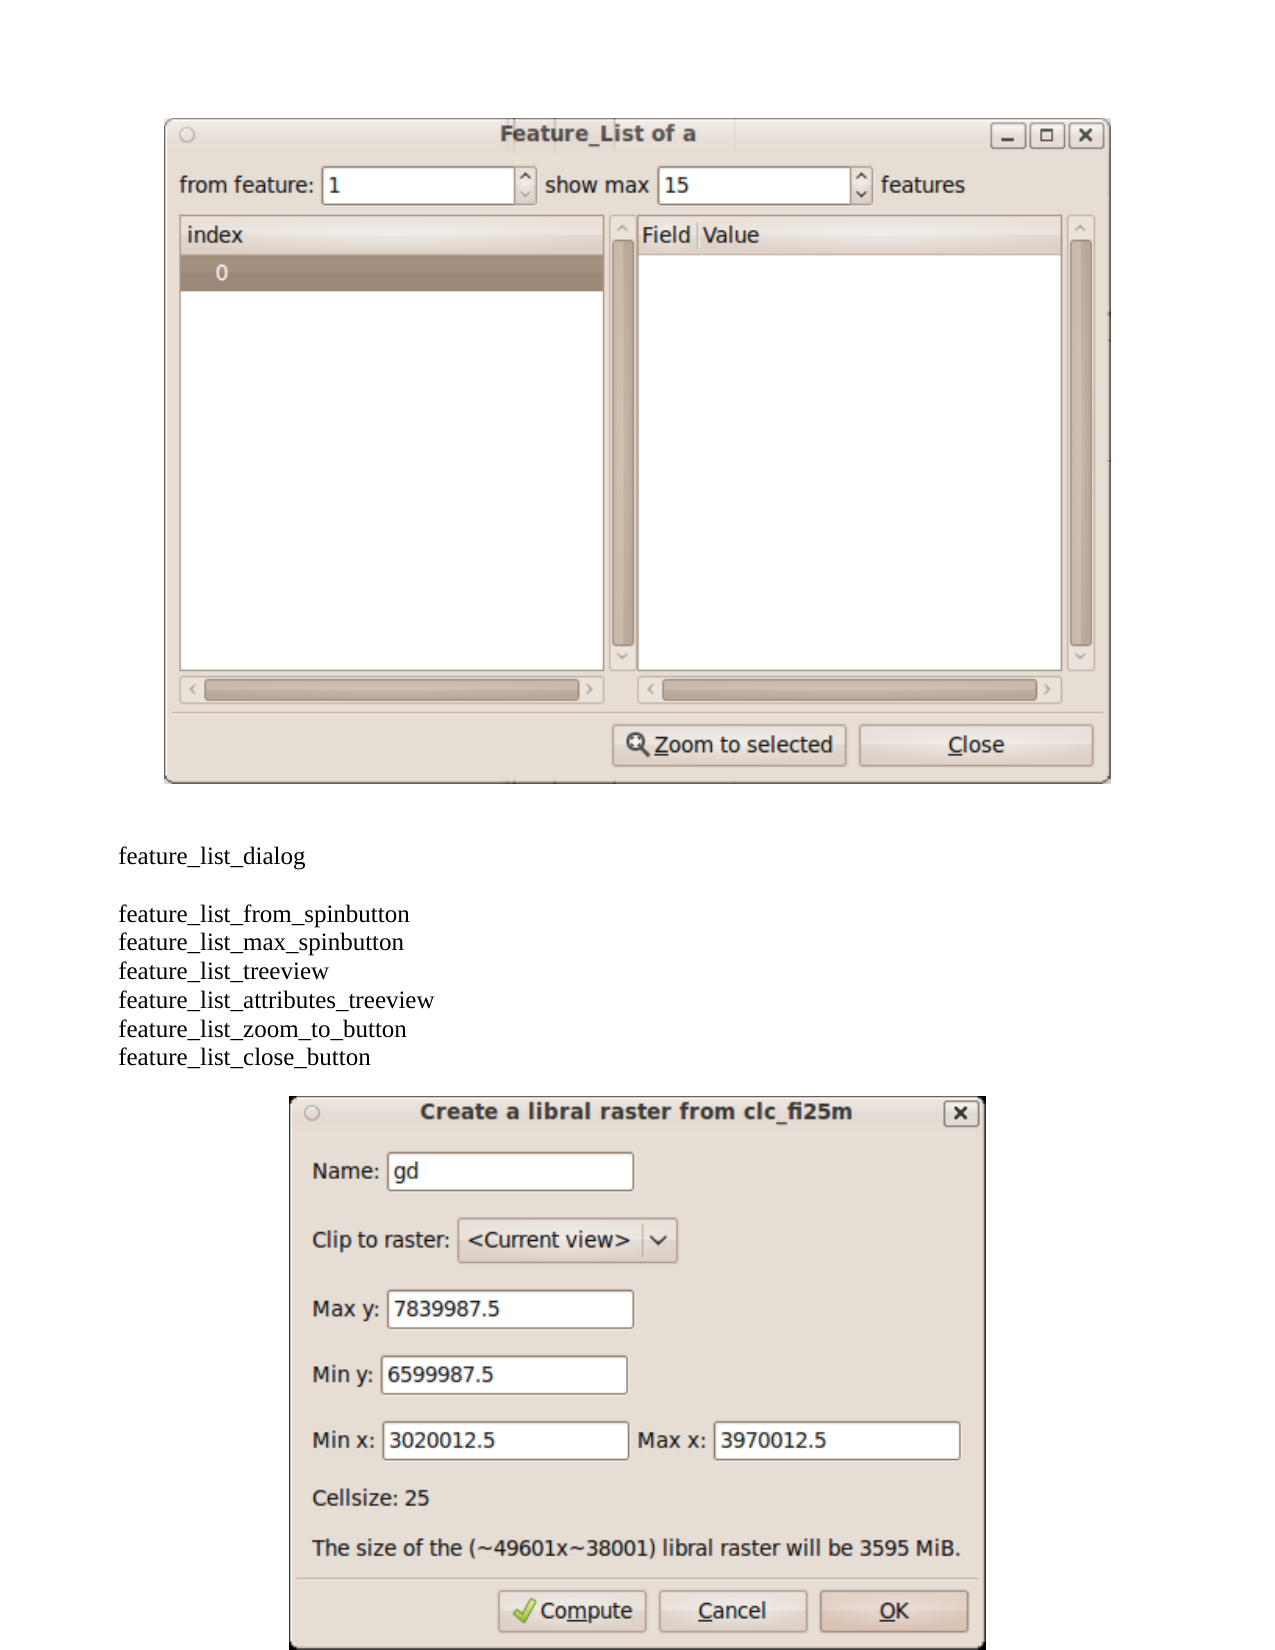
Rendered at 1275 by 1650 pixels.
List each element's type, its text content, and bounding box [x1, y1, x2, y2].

picture [164, 118, 1111, 784]
picture [289, 1096, 986, 1650]
text feature_list_treeview [118, 956, 1157, 985]
text feature_list_dialog [118, 841, 1157, 870]
text feature_list_close_button [118, 1042, 1157, 1071]
text feature_list_from_spinbutton [118, 899, 1157, 927]
text feature_list_attributes_treeview [118, 985, 1157, 1014]
text feature_list_max_spinbutton [118, 927, 1157, 956]
text feature_list_zoom_to_button [118, 1014, 1157, 1042]
